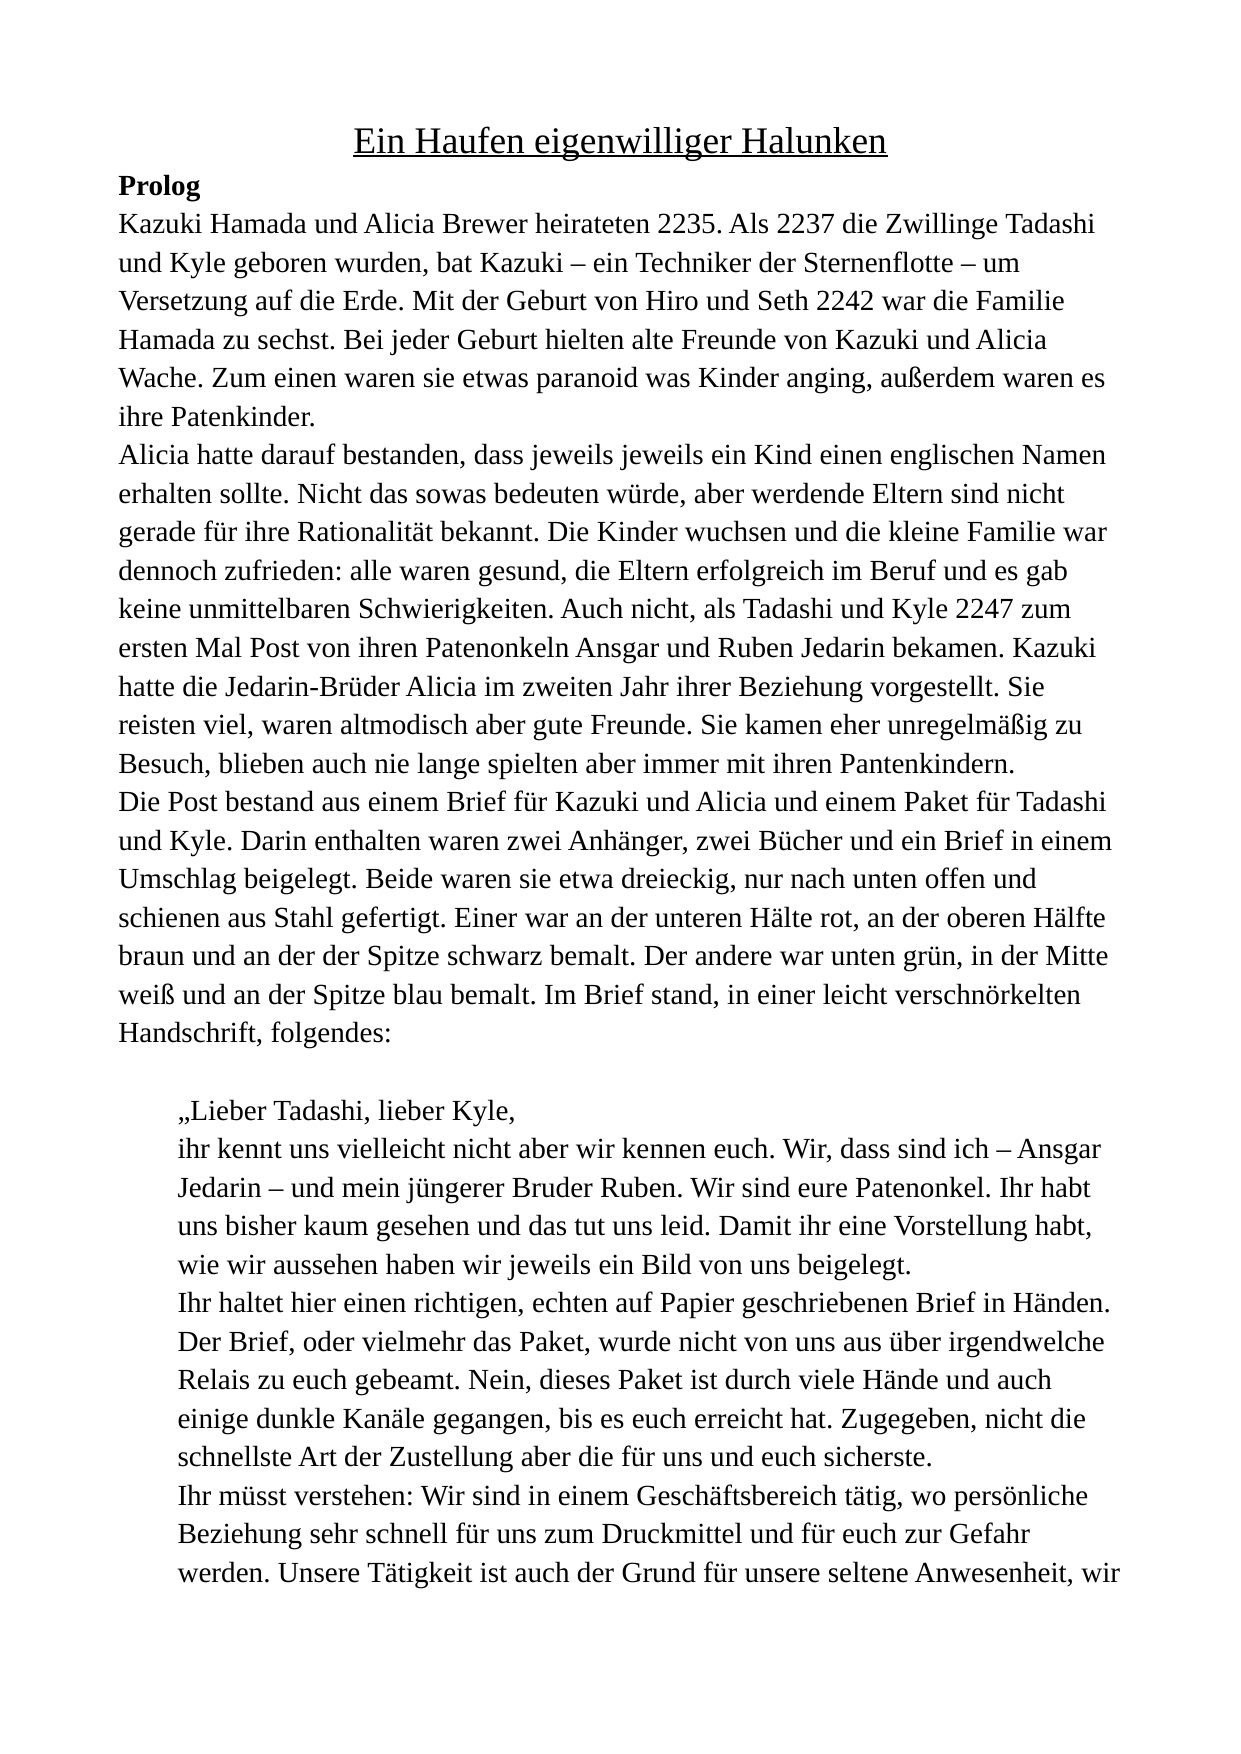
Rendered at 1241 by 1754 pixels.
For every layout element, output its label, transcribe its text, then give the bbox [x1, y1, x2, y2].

text Kazuki Hamada und Alicia Brewer heirateten 2235. Als 2237 die Zwillinge Tadashi und Kyle geboren wurden, bat Kazuki – ein Techniker der Sternenflotte – um Versetzung auf die Erde. Mit der Geburt von Hiro und Seth 2242 war die Familie Hamada zu sechst. Bei jeder Geburt hielten alte Freunde von Kazuki und Alicia Wache. Zum einen waren sie etwas paranoid was Kinder anging, außerdem waren es ihre Patenkinder. [118, 206, 1122, 432]
text Ihr müsst verstehen: Wir sind in einem Geschäftsbereich tätig, wo persönliche Beziehung sehr schnell für uns zum Druckmittel und für euch zur Gefahr werden. Unsere Tätigkeit ist auch der Grund für unsere seltene Anwesenheit, wir [177, 1478, 1122, 1589]
text Prolog [118, 168, 1122, 201]
text „Lieber Tadashi, lieber Kyle, [177, 1093, 1122, 1126]
text Alicia hatte darauf bestanden, dass jeweils jeweils ein Kind einen englischen Namen erhalten sollte. Nicht das sowas bedeuten würde, aber werdende Eltern sind nicht gerade für ihre Rationalität bekannt. Die Kinder wuchsen und die kleine Familie war dennoch zufrieden: alle waren gesund, die Eltern erfolgreich im Beruf und es gab keine unmittelbaren Schwierigkeiten. Auch nicht, als Tadashi und Kyle 2247 zum ersten Mal Post von ihren Patenonkeln Ansgar und Ruben Jedarin bekamen. Kazuki hatte die Jedarin-Brüder Alicia im zweiten Jahr ihrer Beziehung vorgestellt. Sie reisten viel, waren altmodisch aber gute Freunde. Sie kamen eher unregelmäßig zu Besuch, blieben auch nie lange spielten aber immer mit ihren Pantenkindern. [118, 437, 1122, 779]
text Die Post bestand aus einem Brief für Kazuki und Alicia und einem Paket für Tadashi und Kyle. Darin enthalten waren zwei Anhänger, zwei Bücher und ein Brief in einem Umschlag beigelegt. Beide waren sie etwa dreieckig, nur nach unten offen und schienen aus Stahl gefertigt. Einer war an der unteren Hälte rot, an der oberen Hälfte braun und an der der Spitze schwarz bemalt. Der andere war unten grün, in der Mitte weiß und an der Spitze blau bemalt. Im Brief stand, in einer leicht verschnörkelten Handschrift, folgendes: [118, 784, 1122, 1049]
text Ein Haufen eigenwilliger Halunken [118, 118, 1122, 161]
text ihr kennt uns vielleicht nicht aber wir kennen euch. Wir, dass sind ich – Ansgar Jedarin – und mein jüngerer Bruder Ruben. Wir sind eure Patenonkel. Ihr habt uns bisher kaum gesehen und das tut uns leid. Damit ihr eine Vorstellung habt, wie wir aussehen haben wir jeweils ein Bild von uns beigelegt. [177, 1131, 1122, 1280]
text Ihr haltet hier einen richtigen, echten auf Papier geschriebenen Brief in Händen. Der Brief, oder vielmehr das Paket, wurde nicht von uns aus über irgendwelche Relais zu euch gebeamt. Nein, dieses Paket ist durch viele Hände und auch einige dunkle Kanäle gegangen, bis es euch erreicht hat. Zugegeben, nicht die schnellste Art der Zustellung aber die für uns und euch sicherste. [177, 1285, 1122, 1473]
